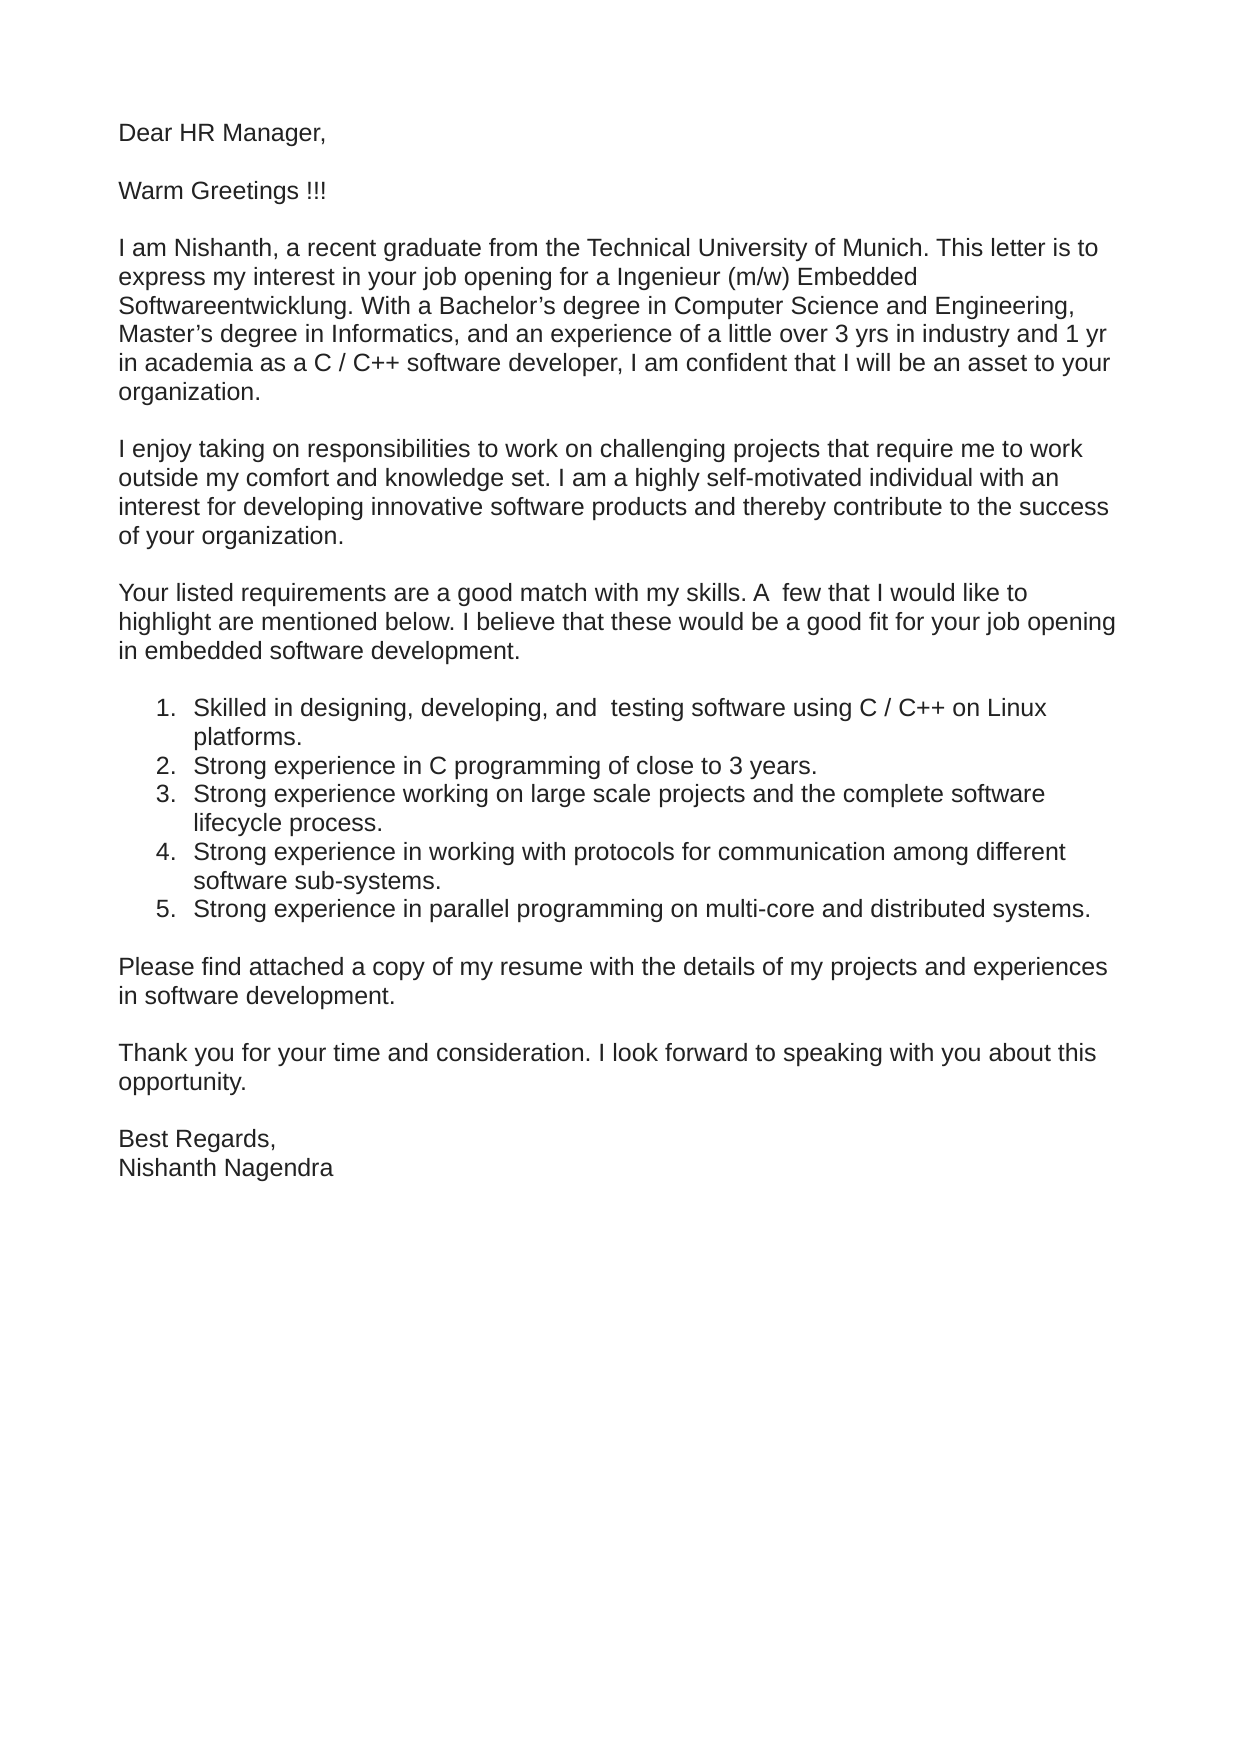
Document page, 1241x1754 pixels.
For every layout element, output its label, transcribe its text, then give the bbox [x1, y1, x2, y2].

list Strong experience in parallel programming on multi-core and distributed systems. [156, 894, 1122, 923]
list Strong experience working on large scale projects and the complete software lifecycle process. [156, 779, 1122, 837]
text Your listed requirements are a good match with my skills. A few that I would like to highlight are mentioned below. I believe that these would be a good fit for your job opening in embedded software development. [118, 578, 1122, 664]
text Best Regards, [118, 1124, 1122, 1153]
text I enjoy taking on responsibilities to work on challenging projects that require me to work outside my comfort and knowledge set. I am a highly self-motivated individual with an interest for developing innovative software products and thereby contribute to the success of your organization. [118, 434, 1122, 549]
list Strong experience in C programming of close to 3 years. [156, 751, 1122, 779]
text Thank you for your time and consideration. I look forward to speaking with you about this opportunity. [118, 1038, 1122, 1096]
text Warm Greetings !!! [118, 176, 1122, 204]
list Skilled in designing, developing, and testing software using C / C++ on Linux platforms. [156, 693, 1122, 751]
list Strong experience in working with protocols for communication among different software sub-systems. [156, 837, 1122, 894]
text Dear HR Manager, [118, 118, 1122, 147]
text Please find attached a copy of my resume with the details of my projects and experiences in software development. [118, 952, 1122, 1009]
text I am Nishanth, a recent graduate from the Technical University of Munich. This letter is to express my interest in your job opening for a Ingenieur (m/w) Embedded Softwareentwicklung. With a Bachelor’s degree in Computer Science and Engineering, Master’s degree in Informatics, and an experience of a little over 3 yrs in industry and 1 yr in academia as a C / C++ software developer, I am confident that I will be an asset to your organization. [118, 233, 1122, 406]
text Nishanth Nagendra [118, 1153, 1122, 1182]
